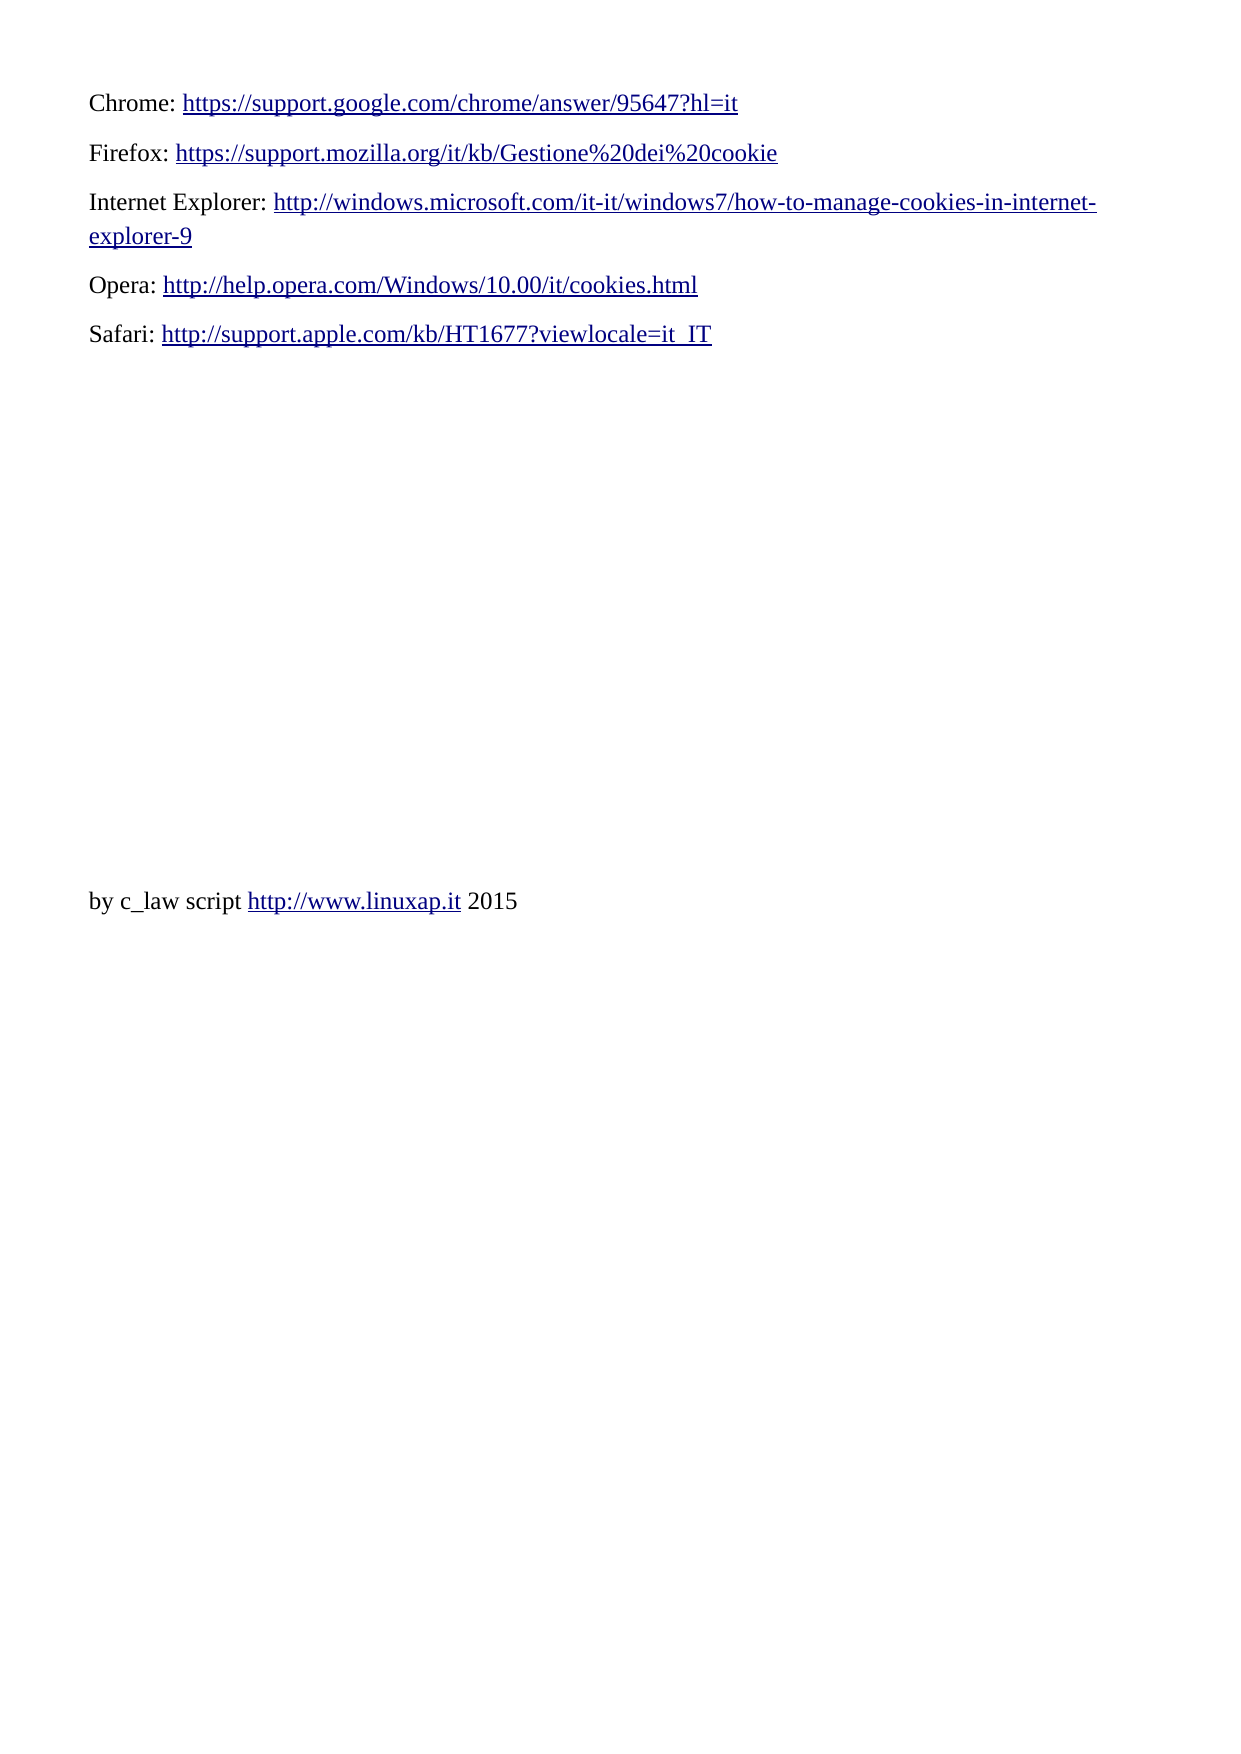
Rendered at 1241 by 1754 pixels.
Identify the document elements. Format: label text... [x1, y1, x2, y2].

text by c_law script http://www.linuxap.it 2015 [88, 886, 1152, 914]
text Firefox: https://support.mozilla.org/it/kb/Gestione%20dei%20cookie [88, 138, 1152, 166]
text Internet Explorer: http://windows.microsoft.com/it-it/windows7/how-to-manage-cookies-in-internet-explorer-9 [88, 187, 1152, 250]
text Opera: http://help.opera.com/Windows/10.00/it/cookies.html [88, 270, 1152, 299]
text Chrome: https://support.google.com/chrome/answer/95647?hl=it [88, 88, 1152, 117]
text Safari: http://support.apple.com/kb/HT1677?viewlocale=it_IT [88, 319, 1152, 348]
